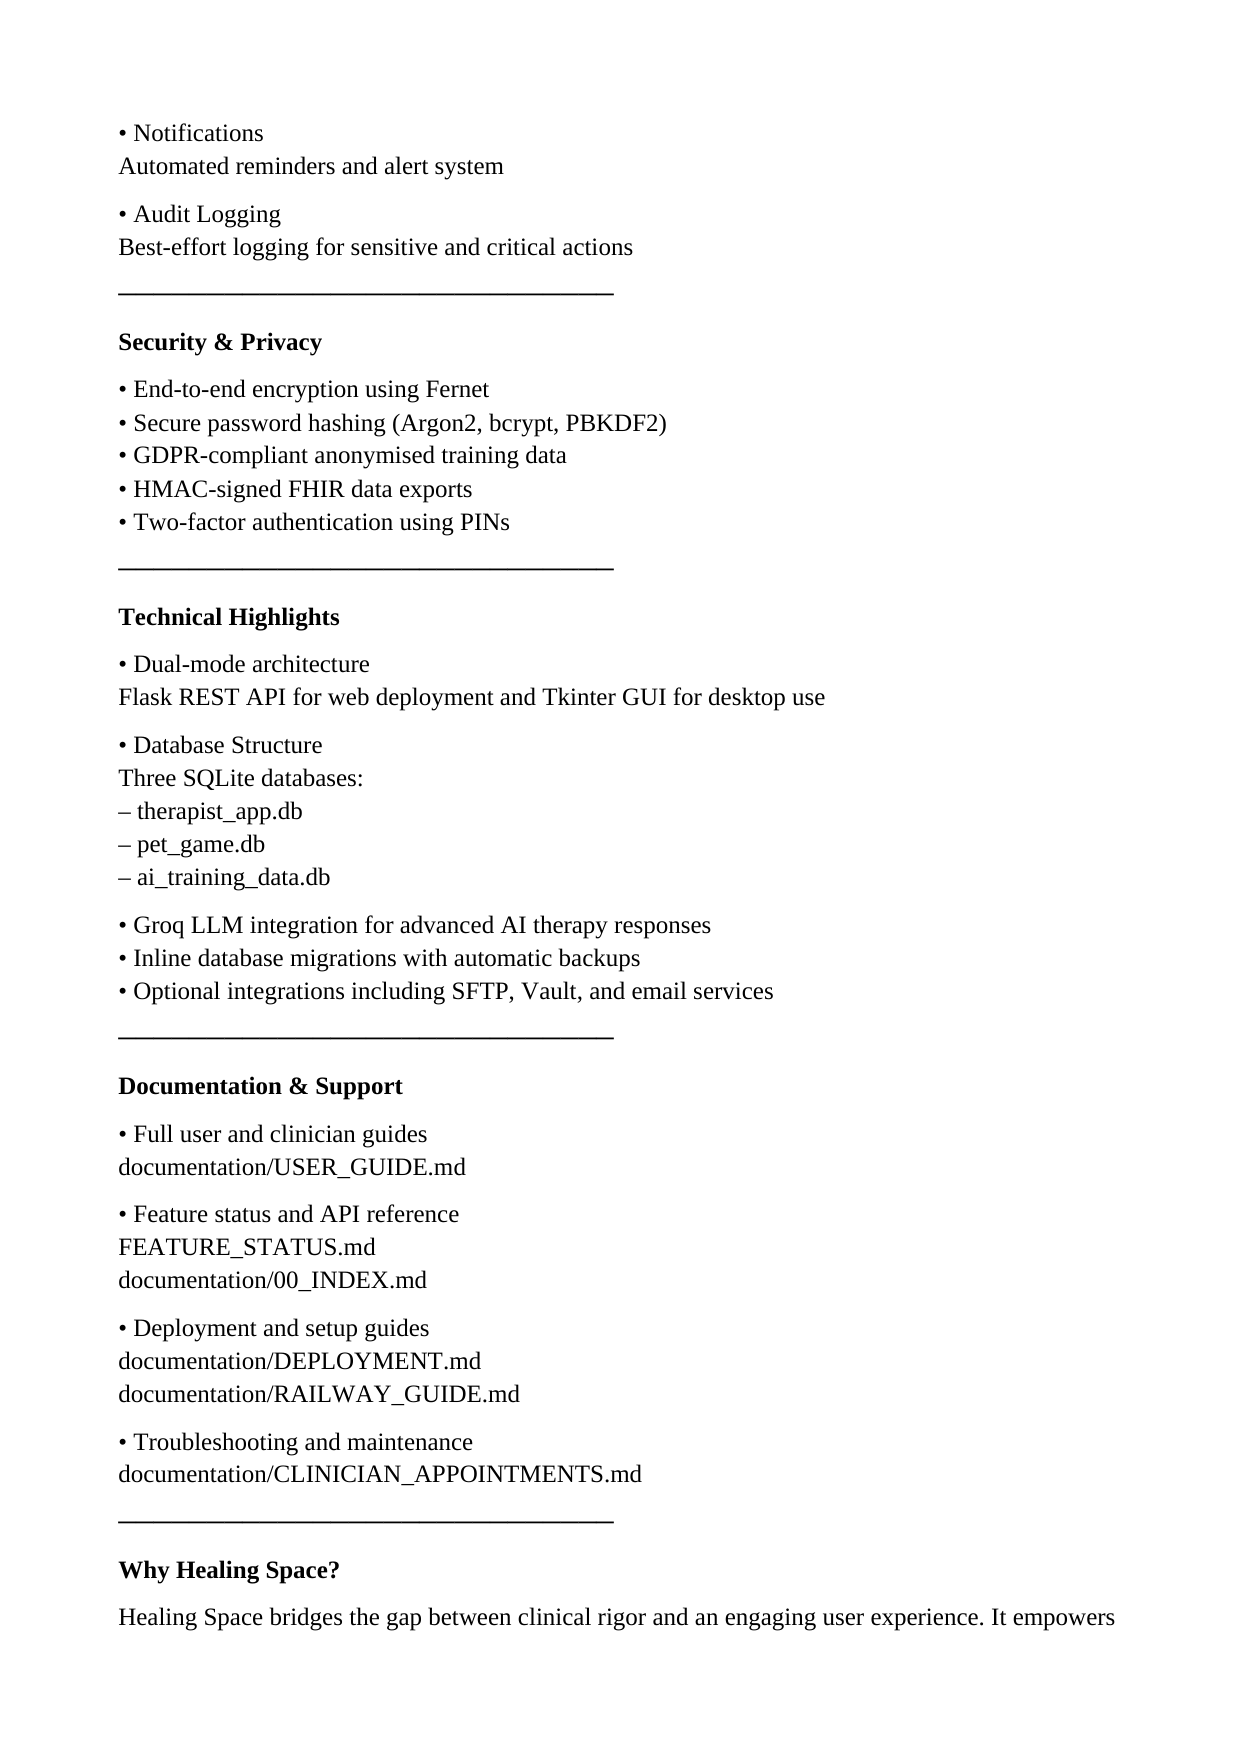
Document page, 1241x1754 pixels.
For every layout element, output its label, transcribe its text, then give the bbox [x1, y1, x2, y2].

text Security & Privacy [118, 327, 1122, 356]
text • Database Structure Three SQLite databases: – therapist_app.db – pet_game.db – ai_training_data.db [118, 730, 1122, 891]
text • Audit Logging Best-effort logging for sensitive and critical actions [118, 199, 1122, 261]
text Healing Space bridges the gap between clinical rigor and an engaging user experience. It empowers [118, 1602, 1122, 1631]
text • Troubleshooting and maintenance documentation/CLINICIAN_APPOINTMENTS.md [118, 1427, 1122, 1488]
text • Dual-mode architecture Flask REST API for web deployment and Tkinter GUI for desktop use [118, 649, 1122, 711]
text Technical Highlights [118, 602, 1122, 631]
text • Feature status and API reference FEATURE_STATUS.md documentation/00_INDEX.md [118, 1199, 1122, 1294]
text ──────────────────────────── [118, 554, 1122, 583]
text • Groq LLM integration for advanced AI therapy responses • Inline database migrations with automatic backups • Optional integrations including SFTP, Vault, and email services [118, 910, 1122, 1004]
text • Deployment and setup guides documentation/DEPLOYMENT.md documentation/RAILWAY_GUIDE.md [118, 1313, 1122, 1408]
text • End-to-end encryption using Fernet • Secure password hashing (Argon2, bcrypt, PBKDF2) • GDPR-compliant anonymised training data • HMAC-signed FHIR data exports • Two-factor authentication using PINs [118, 374, 1122, 535]
text • Full user and clinician guides documentation/USER_GUIDE.md [118, 1119, 1122, 1180]
text ──────────────────────────── [118, 279, 1122, 308]
text ──────────────────────────── [118, 1507, 1122, 1536]
text Why Healing Space? [118, 1555, 1122, 1583]
text ──────────────────────────── [118, 1023, 1122, 1052]
text Documentation & Support [118, 1071, 1122, 1100]
text • Notifications Automated reminders and alert system [118, 118, 1122, 180]
